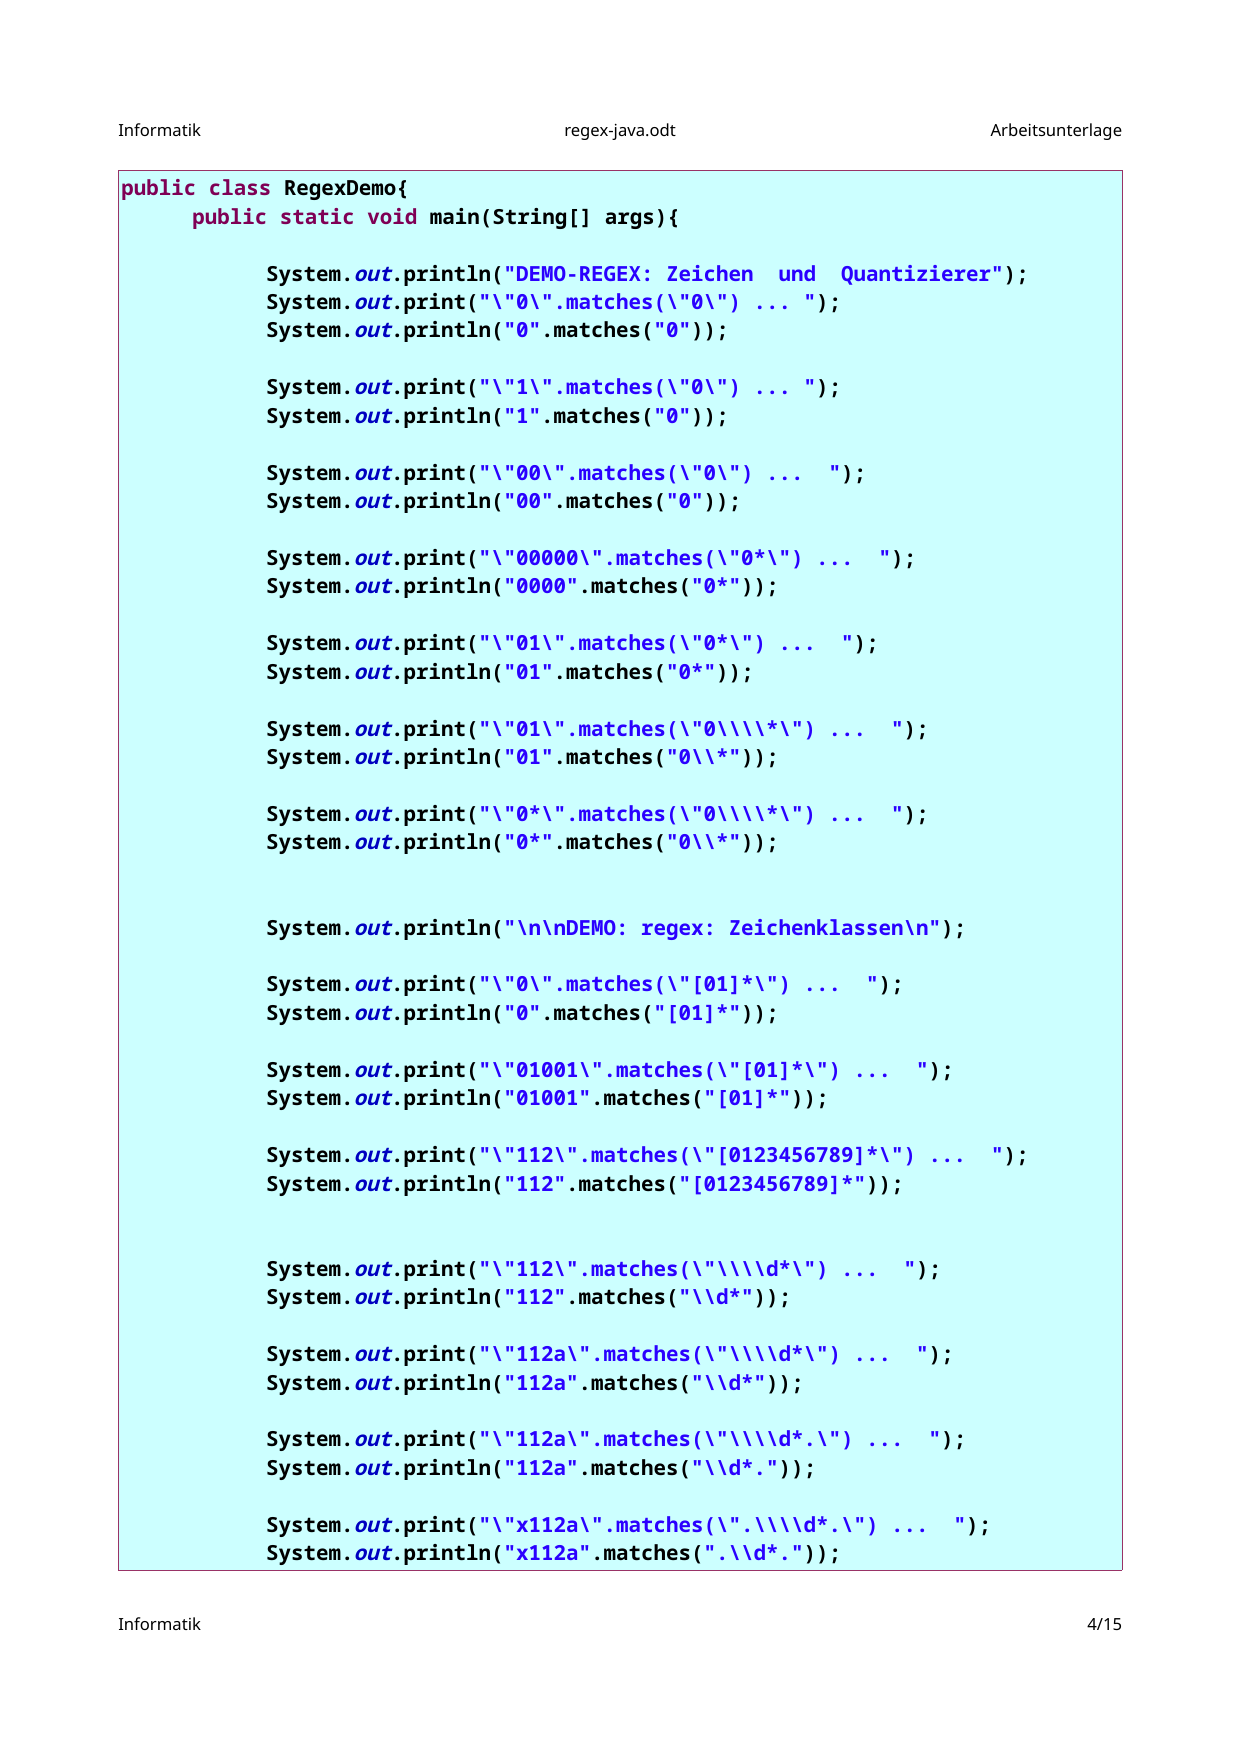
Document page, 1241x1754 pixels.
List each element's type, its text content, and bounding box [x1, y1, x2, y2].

text System.out.print("\"112\".matches(\"[0123456789]*\") ... "); [119, 1137, 1122, 1166]
text System.out.print("\"112\".matches(\"\\\\d*\") ... "); [119, 1251, 1122, 1279]
text System.out.println("0".matches("0")); [119, 312, 1122, 341]
text System.out.println("01".matches("0\\*")); [119, 739, 1122, 767]
text System.out.print("\"112a\".matches(\"\\\\d*\") ... "); [119, 1336, 1122, 1365]
text public class RegexDemo{ [119, 171, 1122, 199]
text System.out.println("01".matches("0*")); [119, 654, 1122, 682]
text public static void main(String[] args){ [119, 199, 1122, 227]
text System.out.println("0".matches("[01]*")); [119, 995, 1122, 1023]
text System.out.println("1".matches("0")); [119, 398, 1122, 426]
text System.out.println("01001".matches("[01]*")); [119, 1080, 1122, 1109]
text System.out.println("00".matches("0")); [119, 483, 1122, 512]
text System.out.print("\"0\".matches(\"[01]*\") ... "); [119, 967, 1122, 995]
text System.out.println("112a".matches("\\d*.")); [119, 1450, 1122, 1478]
text System.out.println("DEMO-REGEX: Zeichen und Quantizierer"); [119, 256, 1122, 284]
text System.out.print("\"01\".matches(\"0\\\\*\") ... "); [119, 711, 1122, 739]
text System.out.print("\"0*\".matches(\"0\\\\*\") ... "); [119, 796, 1122, 824]
text System.out.println("\n\nDEMO: regex: Zeichenklassen\n"); [119, 910, 1122, 938]
text System.out.println("x112a".matches(".\\d*.")); [119, 1535, 1122, 1570]
text System.out.println("0*".matches("0\\*")); [119, 824, 1122, 853]
text System.out.println("112a".matches("\\d*")); [119, 1365, 1122, 1393]
text System.out.print("\"00\".matches(\"0\") ... "); [119, 455, 1122, 483]
text System.out.print("\"112a\".matches(\"\\\\d*.\") ... "); [119, 1422, 1122, 1450]
text System.out.print("\"x112a\".matches(\".\\\\d*.\") ... "); [119, 1507, 1122, 1535]
text System.out.print("\"00000\".matches(\"0*\") ... "); [119, 540, 1122, 568]
text System.out.print("\"0\".matches(\"0\") ... "); [119, 284, 1122, 312]
text System.out.print("\"1\".matches(\"0\") ... "); [119, 369, 1122, 398]
text System.out.print("\"01001\".matches(\"[01]*\") ... "); [119, 1052, 1122, 1080]
text System.out.println("112".matches("\\d*")); [119, 1279, 1122, 1308]
text System.out.print("\"01\".matches(\"0*\") ... "); [119, 625, 1122, 654]
text System.out.println("0000".matches("0*")); [119, 568, 1122, 597]
text System.out.println("112".matches("[0123456789]*")); [119, 1166, 1122, 1194]
